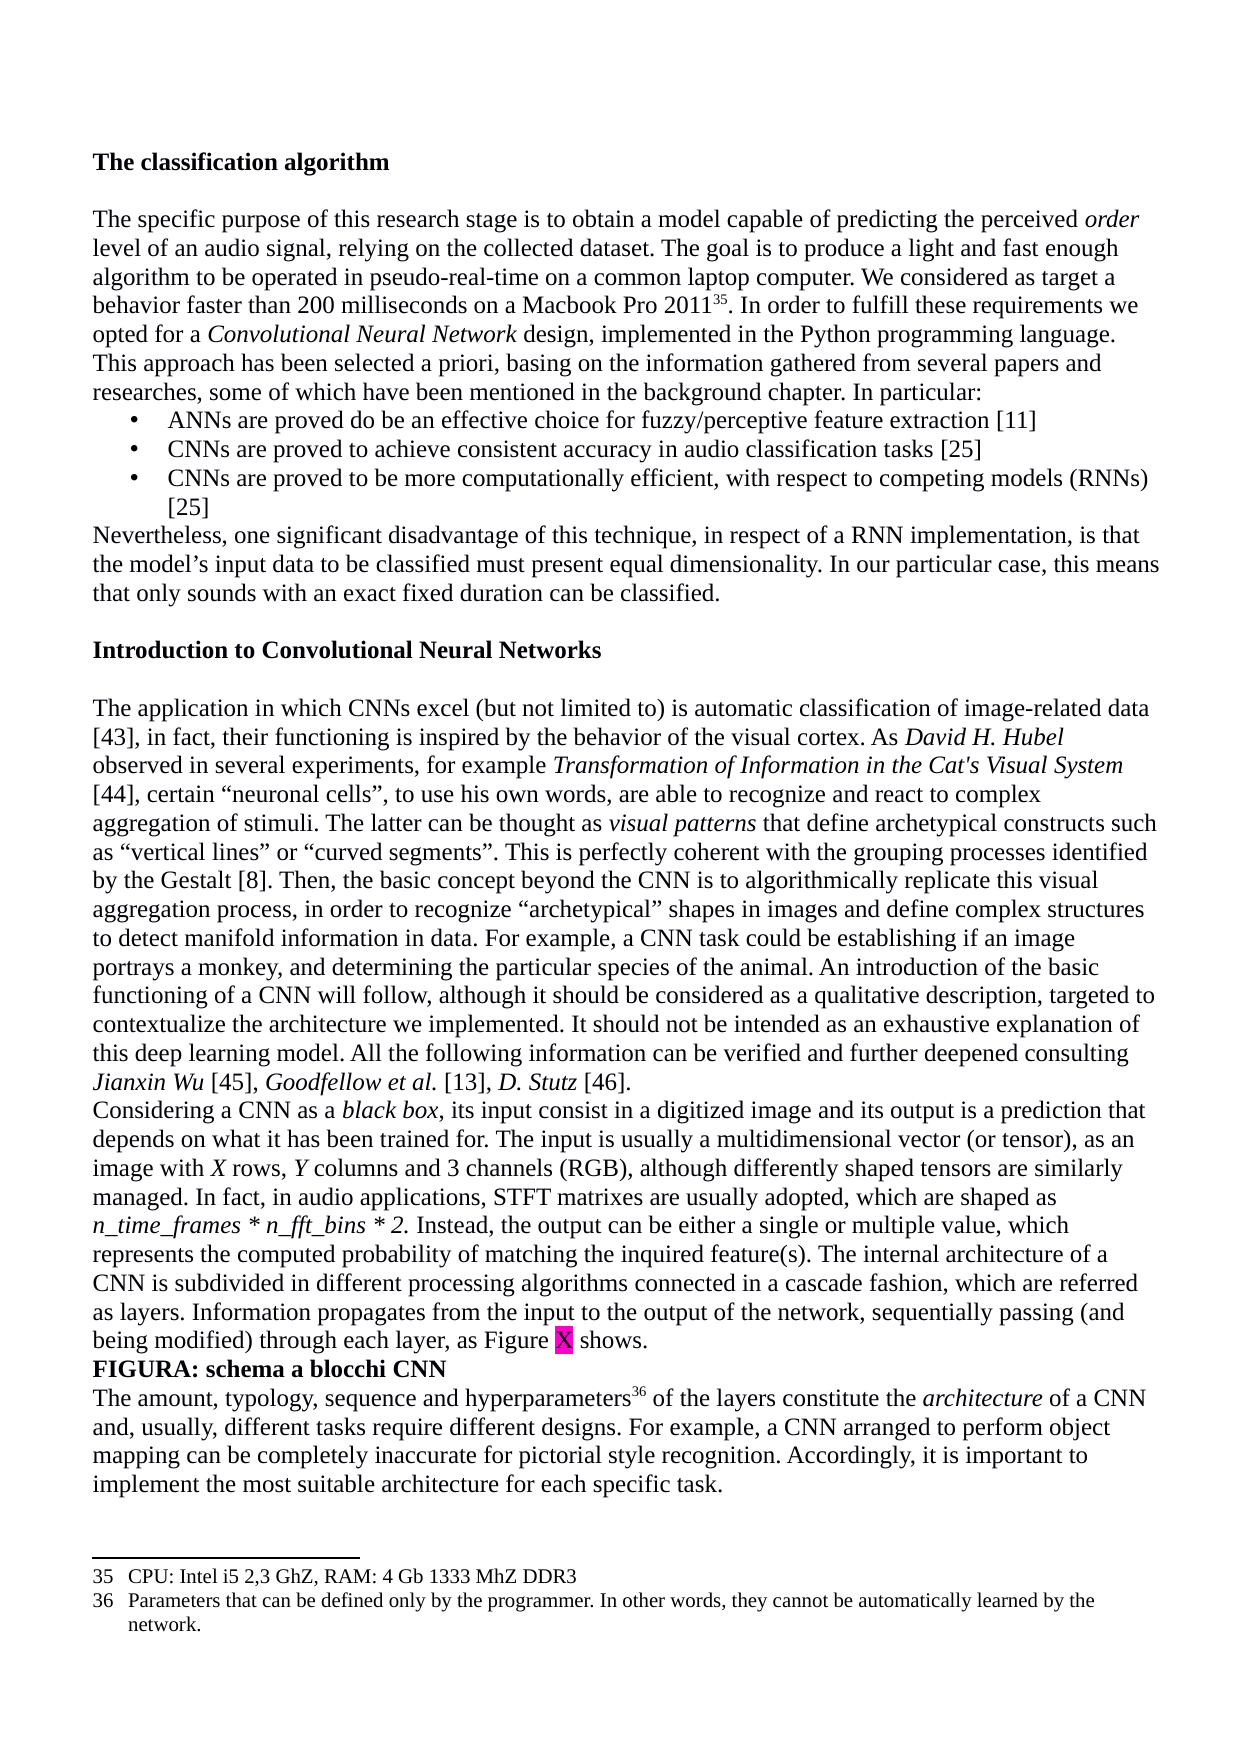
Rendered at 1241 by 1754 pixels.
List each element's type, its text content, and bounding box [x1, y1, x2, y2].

text CPU: Intel i5 2,3 GhZ, RAM: 4 Gb 1333 MhZ DDR3 [92, 1564, 1160, 1588]
text Considering a CNN as a black box, its input consist in a digitized image and its output is a prediction that depends on what it has been trained for. The input is usually a multidimensional vector (or tensor), as an image with X rows, Y columns and 3 channels (RGB), although differently shaped tensors are similarly managed. In fact, in audio applications, STFT matrixes are usually adopted, which are shaped as n_time_frames * n_fft_bins * 2. Instead, the output can be either a single or multiple value, which represents the computed probability of matching the inquired feature(s). The internal architecture of a CNN is subdivided in different processing algorithms connected in a cascade fashion, which are referred as layers. Information propagates from the input to the output of the network, sequentially passing (and being modified) through each layer, as Figure X shows. [92, 1096, 1160, 1354]
text The amount, typology, sequence and hyperparameters of the layers constitute the architecture of a CNN and, usually, different tasks require different designs. For example, a CNN arranged to perform object mapping can be completely inaccurate for pictorial style recognition. Accordingly, it is important to implement the most suitable architecture for each specific task. [92, 1383, 1160, 1498]
text The classification algorithm [92, 147, 1160, 176]
text FIGURA: schema a blocchi CNN [92, 1354, 1160, 1383]
text The specific purpose of this research stage is to obtain a model capable of predicting the perceived order level of an audio signal, relying on the collected dataset. The goal is to produce a light and fast enough algorithm to be operated in pseudo-real-time on a common laptop computer. We considered as target a behavior faster than 200 milliseconds on a Macbook Pro 2011. In order to fulfill these requirements we opted for a Convolutional Neural Network design, implemented in the Python programming language. This approach has been selected a priori, basing on the information gathered from several papers and researches, some of which have been mentioned in the background chapter. In particular: [92, 204, 1160, 406]
text The application in which CNNs excel (but not limited to) is automatic classification of image-related data [43], in fact, their functioning is inspired by the behavior of the visual cortex. As David H. Hubel observed in several experiments, for example Transformation of Information in the Cat's Visual System [44], certain “neuronal cells”, to use his own words, are able to recognize and react to complex aggregation of stimuli. The latter can be thought as visual patterns that define archetypical constructs such as “vertical lines” or “curved segments”. This is perfectly coherent with the grouping processes identified by the Gestalt [8]. Then, the basic concept beyond the CNN is to algorithmically replicate this visual aggregation process, in order to recognize “archetypical” shapes in images and define complex structures to detect manifold information in data. For example, a CNN task could be establishing if an image portrays a monkey, and determining the particular species of the animal. An introduction of the basic functioning of a CNN will follow, although it should be considered as a qualitative description, targeted to contextualize the architecture we implemented. It should not be intended as an exhaustive explanation of this deep learning model. All the following information can be verified and further deepened consulting Jianxin Wu [45], Goodfellow et al. [13], D. Stutz [46]. [92, 693, 1160, 1096]
text Parameters that can be defined only by the programmer. In other words, they cannot be automatically learned by the network. [92, 1588, 1160, 1636]
text Nevertheless, one significant disadvantage of this technique, in respect of a RNN implementation, is that the model’s input data to be classified must present equal dimensionality. In our particular case, this means that only sounds with an exact fixed duration can be classified. [92, 521, 1160, 607]
text Introduction to Convolutional Neural Networks [92, 636, 1160, 664]
list ANNs are proved do be an effective choice for fuzzy/perceptive feature extraction [11] [130, 406, 1160, 434]
list CNNs are proved to achieve consistent accuracy in audio classification tasks [25] [130, 434, 1160, 463]
list CNNs are proved to be more computationally efficient, with respect to competing models (RNNs) [25] [130, 463, 1160, 521]
